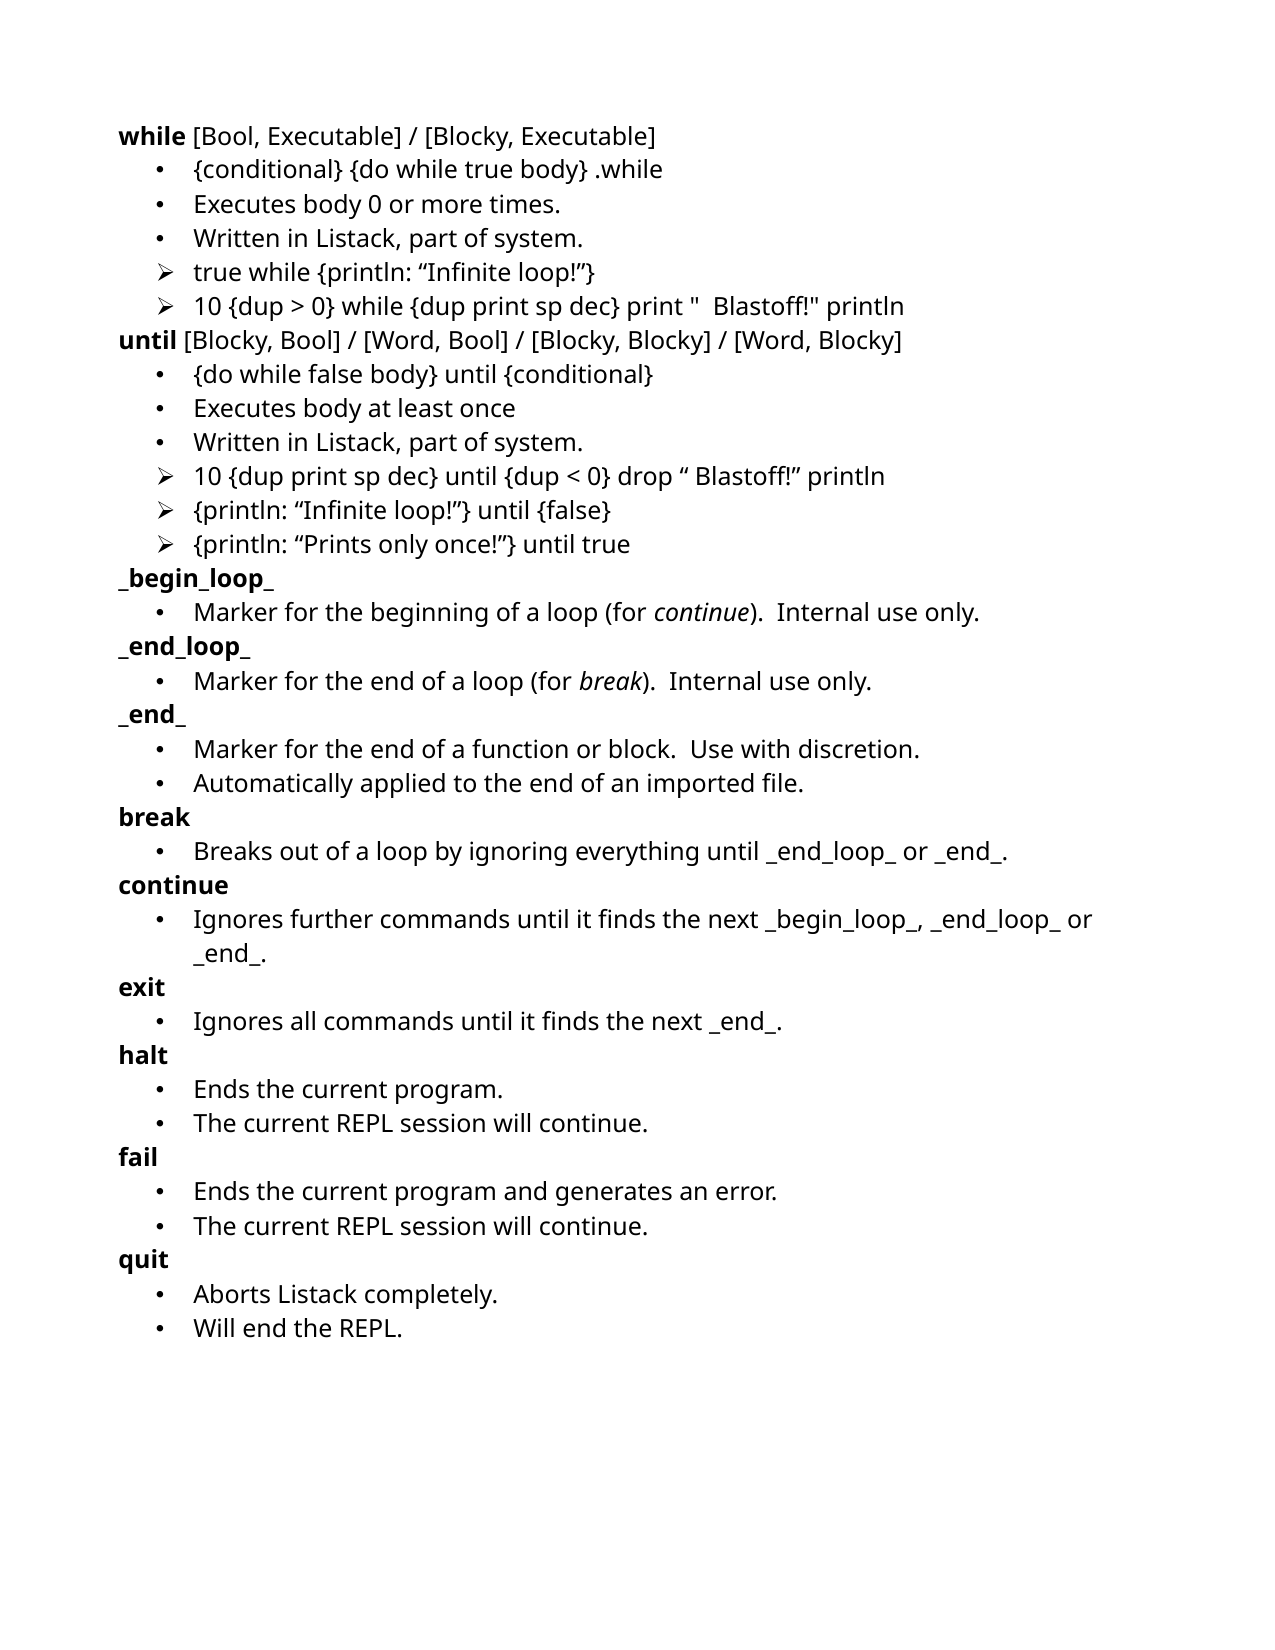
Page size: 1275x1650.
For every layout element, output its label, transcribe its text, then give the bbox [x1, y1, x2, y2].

list Ends the current program. [156, 1072, 1157, 1106]
text halt [118, 1038, 1157, 1072]
list {conditional} {do while true body} .while [156, 152, 1157, 186]
list The current REPL session will continue. [156, 1208, 1157, 1242]
list Breaks out of a loop by ignoring everything until _end_loop_ or _end_. [156, 833, 1157, 867]
list Executes body at least once [156, 391, 1157, 425]
list Ends the current program and generates an error. [156, 1174, 1157, 1208]
text _end_ [118, 697, 1157, 731]
list Executes body 0 or more times. [156, 186, 1157, 220]
text until [Blocky, Bool] / [Word, Bool] / [Blocky, Blocky] / [Word, Blocky] [118, 322, 1157, 357]
list Will end the REPL. [156, 1310, 1157, 1344]
text break [118, 799, 1157, 833]
text while [Bool, Executable] / [Blocky, Executable] [118, 118, 1157, 152]
text quit [118, 1242, 1157, 1276]
list Marker for the beginning of a loop (for continue). Internal use only. [156, 595, 1157, 629]
list {println: “Prints only once!”} until true [156, 527, 1157, 561]
text exit [118, 970, 1157, 1004]
text _end_loop_ [118, 629, 1157, 663]
list 10 {dup print sp dec} until {dup < 0} drop “ Blastoff!” println [156, 459, 1157, 493]
list 10 {dup > 0} while {dup print sp dec} print " Blastoff!" println [156, 288, 1157, 322]
list Written in Listack, part of system. [156, 220, 1157, 254]
list The current REPL session will continue. [156, 1106, 1157, 1140]
list Ignores further commands until it finds the next _begin_loop_, _end_loop_ or _end_. [156, 902, 1157, 970]
list Marker for the end of a loop (for break). Internal use only. [156, 663, 1157, 697]
list Aborts Listack completely. [156, 1276, 1157, 1310]
text _begin_loop_ [118, 561, 1157, 595]
text continue [118, 867, 1157, 902]
list true while {println: “Infinite loop!”} [156, 254, 1157, 288]
list Ignores all commands until it finds the next _end_. [156, 1004, 1157, 1038]
list {println: “Infinite loop!”} until {false} [156, 493, 1157, 527]
list Marker for the end of a function or block. Use with discretion. [156, 731, 1157, 765]
list Automatically applied to the end of an imported file. [156, 765, 1157, 799]
list Written in Listack, part of system. [156, 425, 1157, 459]
list {do while false body} until {conditional} [156, 357, 1157, 391]
text fail [118, 1140, 1157, 1174]
